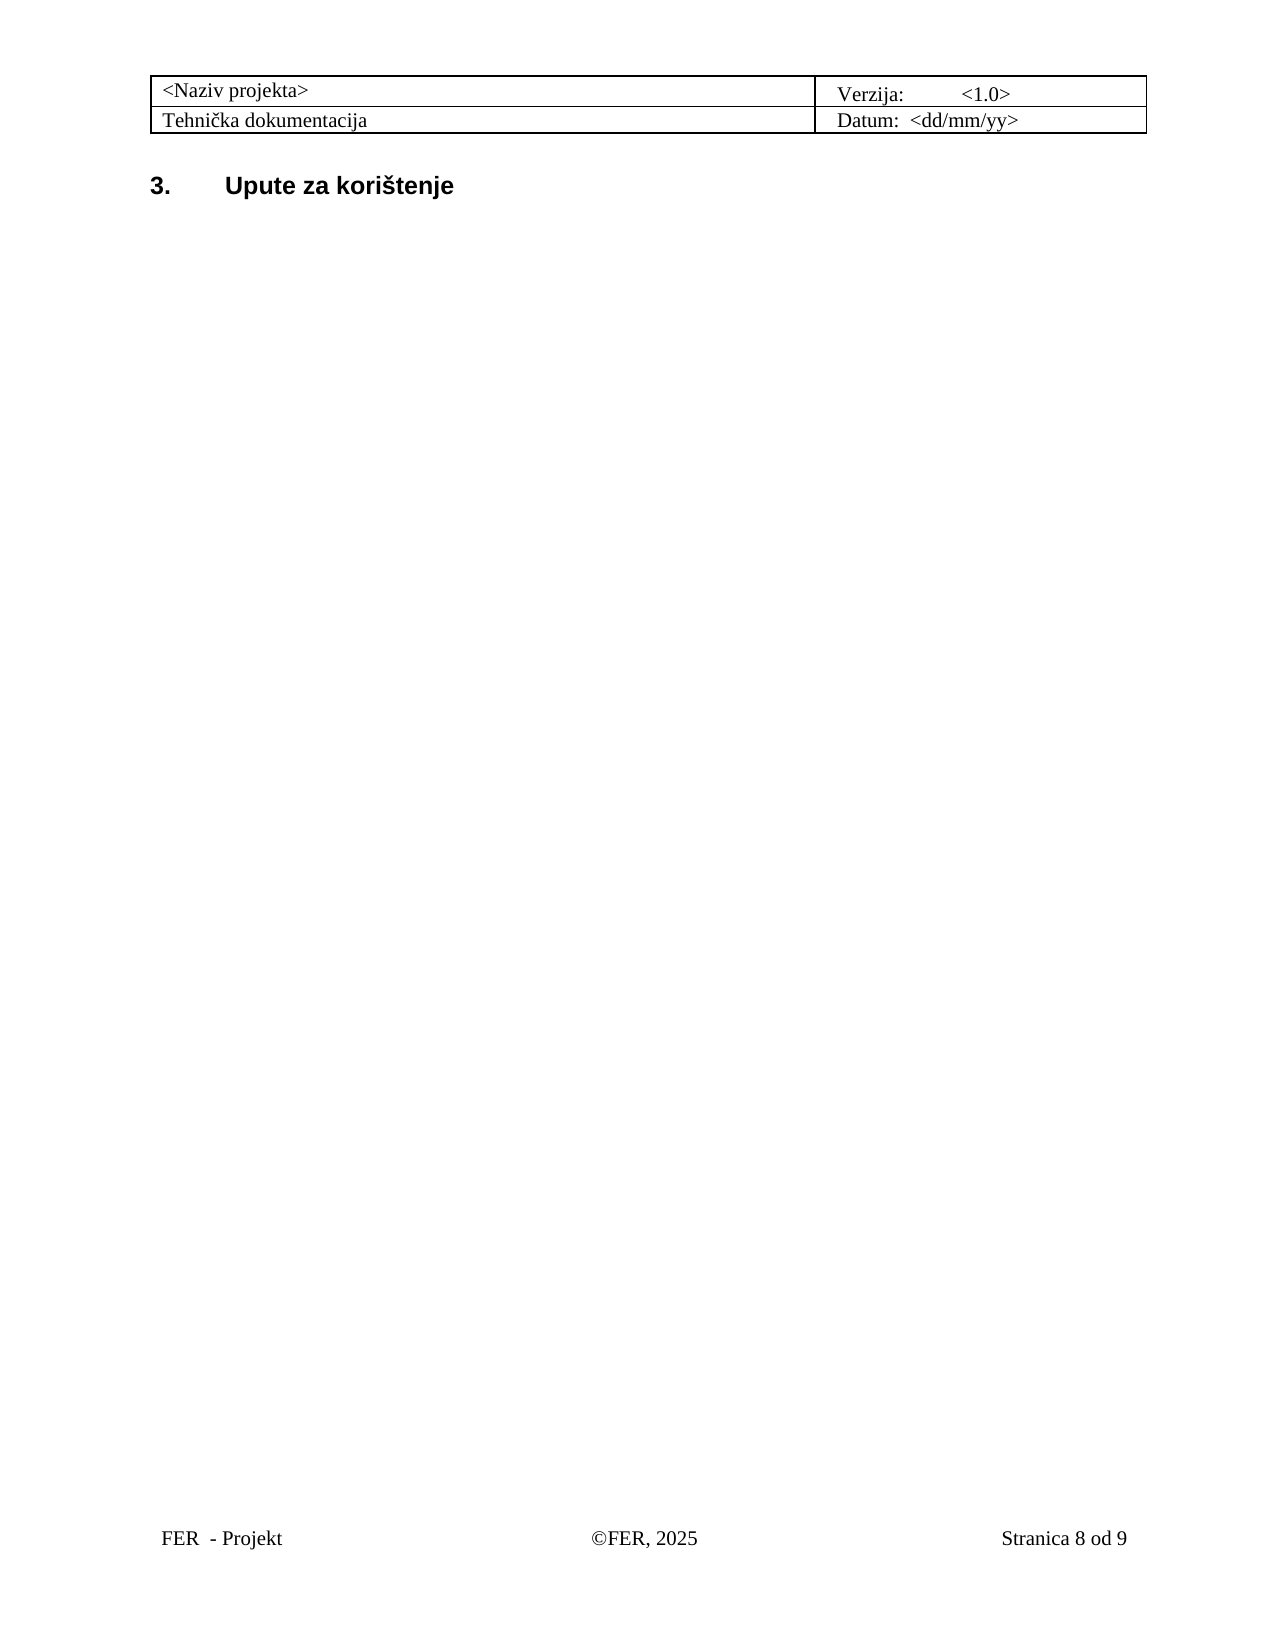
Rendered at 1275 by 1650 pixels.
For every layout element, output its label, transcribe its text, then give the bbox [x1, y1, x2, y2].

subtitle Upute za korištenje [150, 171, 1125, 200]
